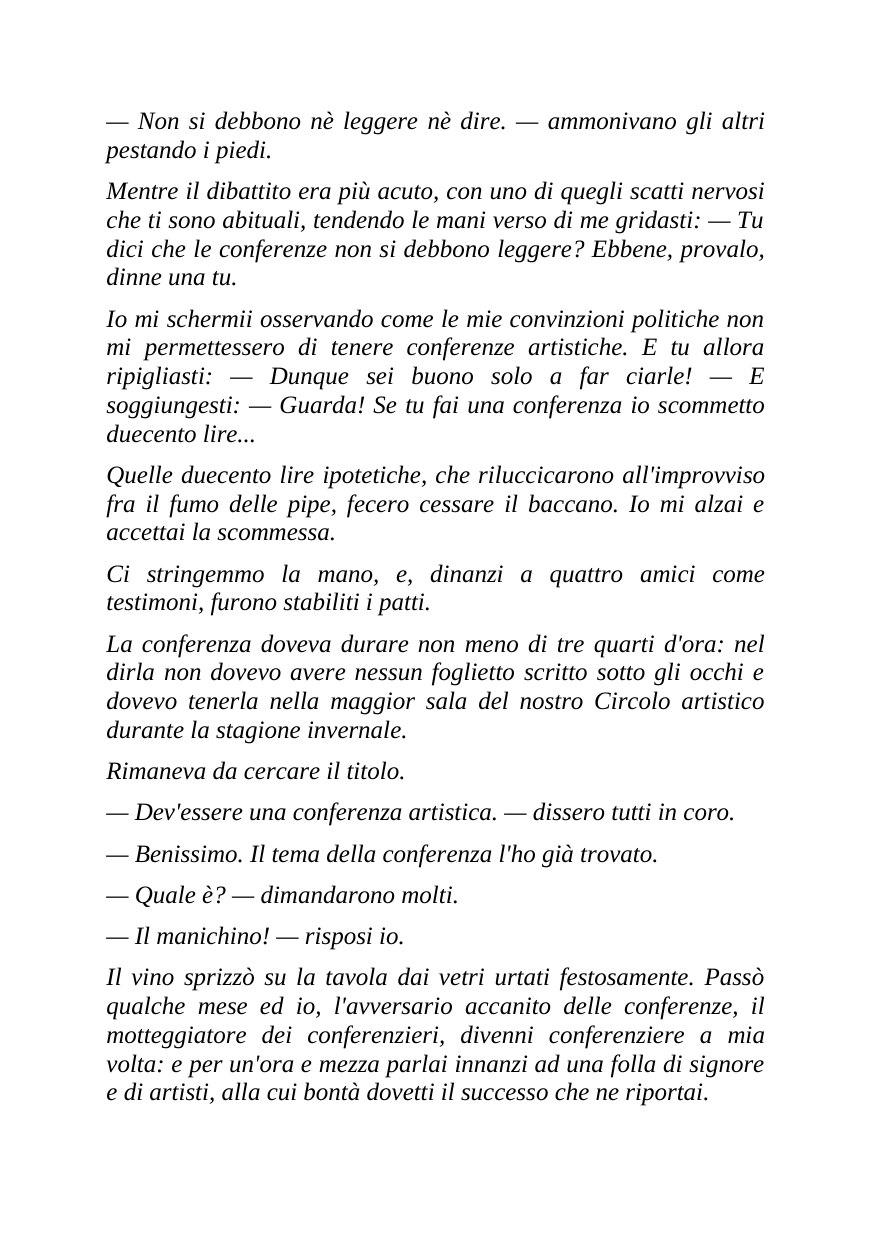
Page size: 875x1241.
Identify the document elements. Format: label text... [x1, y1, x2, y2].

text La conferenza doveva durare non meno di tre quarti d'ora: nel dirla non dovevo avere nessun foglietto scritto sotto gli occhi e dovevo tenerla nella maggior sala del nostro Circolo artistico durante la stagione invernale. [106, 629, 768, 744]
text Il vino sprizzò su la tavola dai vetri urtati festosamente. Passò qualche mese ed io, l'avversario accanito delle conferenze, il motteggiatore dei conferenzieri, divenni conferenziere a mia volta: e per un'ora e mezza parlai innanzi ad una folla di signore e di artisti, alla cui bontà dovetti il successo che ne riportai. [106, 962, 768, 1106]
text Ci stringemmo la mano, e, dinanzi a quattro amici come testimoni, furono stabiliti i patti. [106, 559, 768, 616]
text — Quale è? — dimandarono molti. [106, 880, 768, 909]
text Quelle duecento lire ipotetiche, che riluccicarono all'improvviso fra il fumo delle pipe, fecero cessare il baccano. Io mi alzai e accettai la scommessa. [106, 460, 768, 546]
text Io mi schermii osservando come le mie convinzioni politiche non mi permettessero di tenere conferenze artistiche. E tu allora ripigliasti: — Dunque sei buono solo a far ciarle! — E soggiungesti: — Guarda! Se tu fai una conferenza io scommetto duecento lire... [106, 304, 768, 447]
text Rimaneva da cercare il titolo. [106, 756, 768, 785]
text — Il manichino! — risposi io. [106, 921, 768, 950]
text — Dev'essere una conferenza artistica. — dissero tutti in coro. [106, 797, 768, 826]
text Mentre il dibattito era più acuto, con uno di quegli scatti nervosi che ti sono abituali, tendendo le mani verso di me gridasti: — Tu dici che le conferenze non si debbono leggere? Ebbene, provalo, dinne una tu. [106, 176, 768, 291]
text — Benissimo. Il tema della conferenza l'ho già trovato. [106, 839, 768, 867]
text — Non si debbono nè leggere nè dire. — ammonivano gli altri pestando i piedi. [106, 106, 768, 164]
